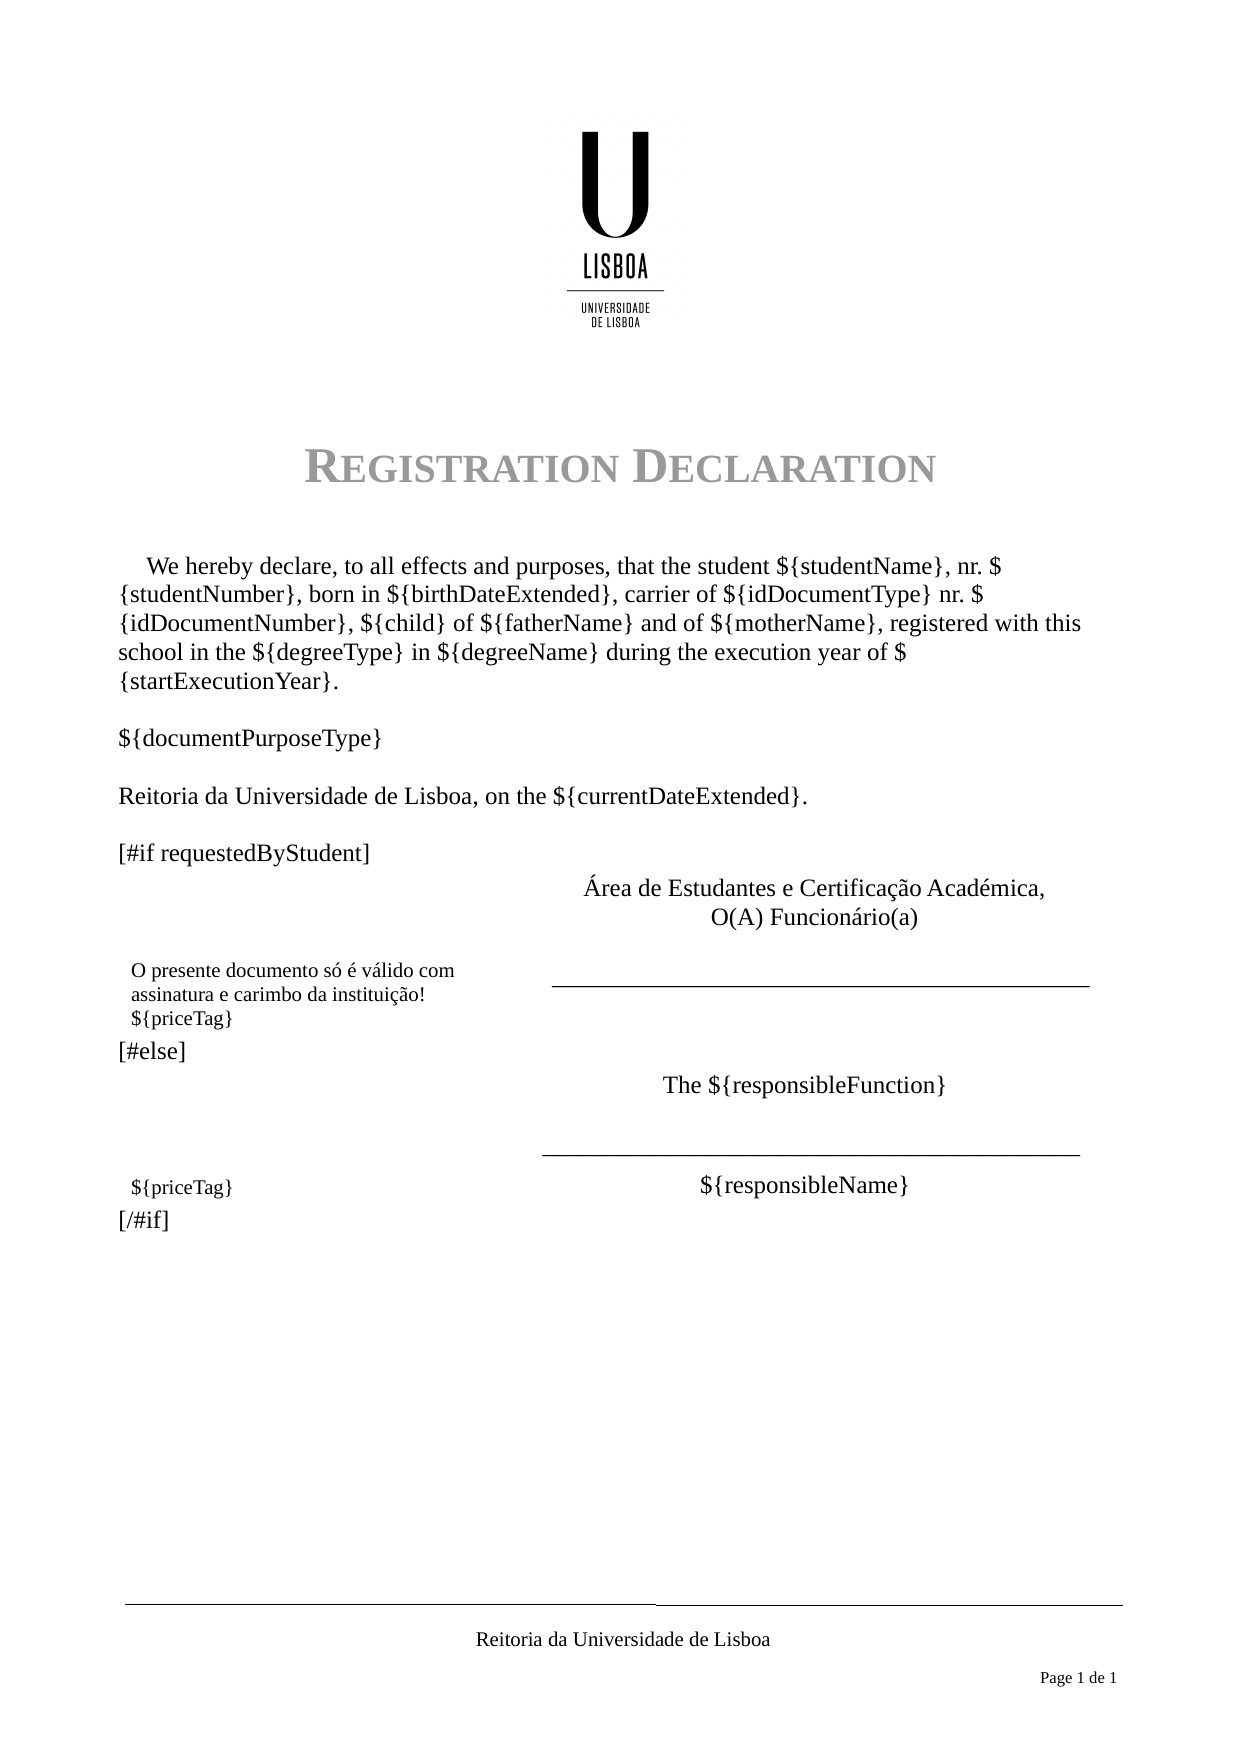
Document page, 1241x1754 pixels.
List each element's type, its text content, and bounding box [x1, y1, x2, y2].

text Reitoria da Universidade de Lisboa, on the ${currentDateExtended}. [118, 781, 1122, 809]
table_cell [519, 996, 1110, 1036]
table_cell ___________________________________________ [519, 936, 1110, 996]
table_cell ${priceTag} [125, 1105, 500, 1205]
table_cell ${responsibleName} [500, 1165, 1110, 1205]
table_header O presente documento só é válido com assinatura e carimbo da instituição! ${priceTag} [125, 867, 519, 1036]
text [#else] [118, 1036, 1122, 1065]
text ${documentPurposeType} [118, 723, 1122, 752]
picture [542, 107, 689, 352]
table_cell ___________________________________________ [500, 1105, 1110, 1165]
text [/#if] [118, 1205, 1122, 1234]
table_header The ${responsibleFunction} [125, 1065, 1110, 1105]
text [#if requestedByStudent] [118, 838, 1122, 867]
table_header Área de Estudantes e Certificação Académica, O(A) Funcionário(a) [519, 867, 1110, 936]
text We hereby declare, to all effects and purposes, that the student ${studentName}, nr. ${studentNumber}, born in ${birthDateExtended}, carrier of ${idDocumentType} nr. ${idDocumentNumber}, ${child} of ${fatherName} and of ${motherName}, registered with this school in the ${degreeType} in ${degreeName} during the execution year of ${startExecutionYear}. [118, 551, 1122, 694]
text Registration Declaration [118, 436, 1122, 493]
